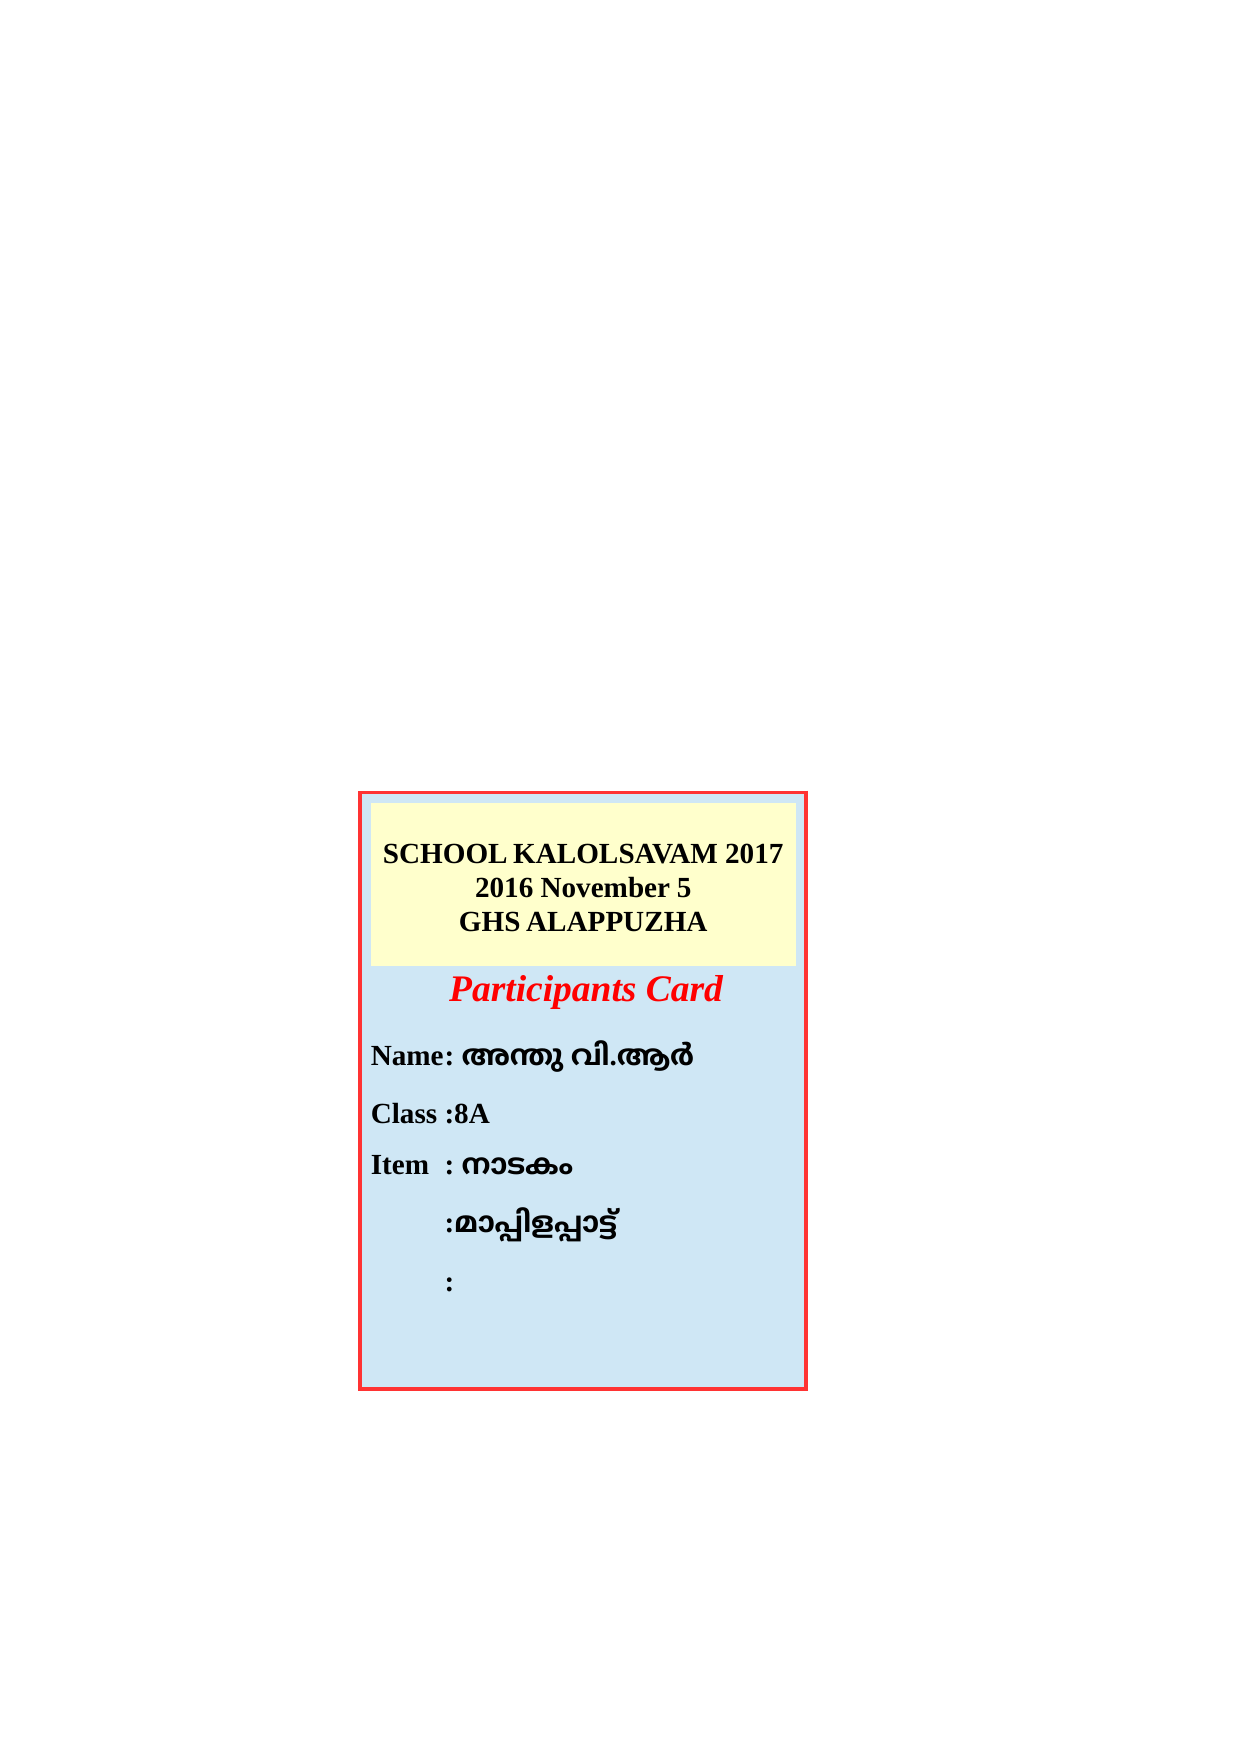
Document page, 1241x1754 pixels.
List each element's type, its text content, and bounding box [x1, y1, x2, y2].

text :മാപ്പിളപ്പാട്ട് [371, 1206, 796, 1245]
text SCHOOL KALOLSAVAM 2017 [371, 837, 796, 870]
text Item : നാടകം [371, 1147, 796, 1186]
text Class :8A [371, 1097, 796, 1130]
text : [371, 1264, 796, 1298]
text 2016 November 5 [371, 870, 796, 904]
text Name : അന്തു വി.ആര്‍ [371, 1038, 796, 1077]
text Participants Card [371, 966, 796, 1009]
text GHS ALAPPUZHA [371, 904, 796, 937]
text ­ [118, 118, 1122, 147]
